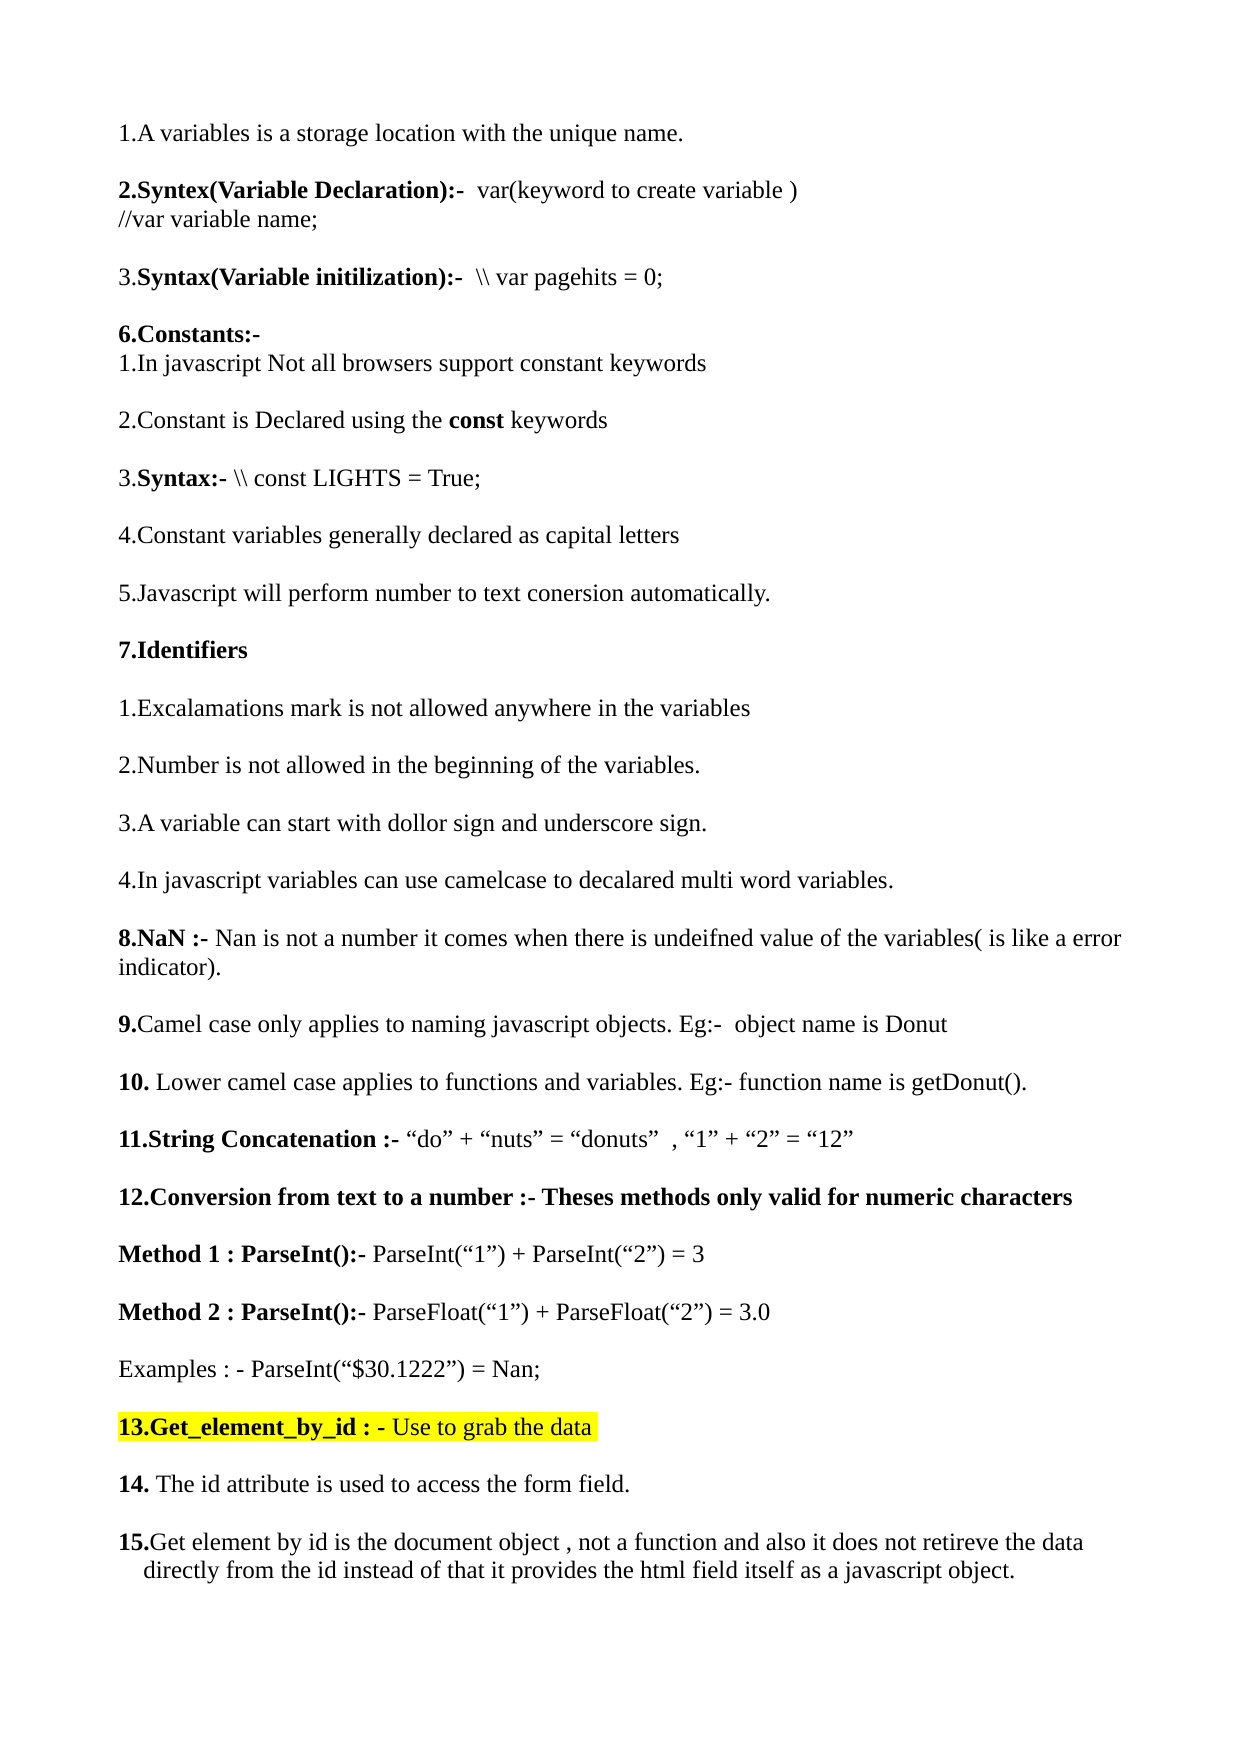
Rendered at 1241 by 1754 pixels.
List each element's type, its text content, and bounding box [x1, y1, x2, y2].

text 4.In javascript variables can use camelcase to decalared multi word variables. [118, 866, 1122, 894]
text 13.Get_element_by_id : - Use to grab the data [118, 1412, 1122, 1441]
text 9.Camel case only applies to naming javascript objects. Eg:- object name is Donut [118, 1009, 1122, 1038]
text 3.Syntax:- \\ const LIGHTS = True; [118, 463, 1122, 492]
text 12.Conversion from text to a number :- Theses methods only valid for numeric characters [118, 1182, 1122, 1211]
text 3.A variable can start with dollor sign and underscore sign. [118, 808, 1122, 837]
text 10. Lower camel case applies to functions and variables. Eg:- function name is getDonut(). [118, 1067, 1122, 1096]
text 15.Get element by id is the document object , not a function and also it does not retireve the data [118, 1527, 1122, 1556]
text Examples : - ParseInt(“$30.1222”) = Nan; [118, 1354, 1122, 1383]
text 6.Constants:- [118, 319, 1122, 348]
text 3.Syntax(Variable initilization):- \\ var pagehits = 0; [118, 262, 1122, 291]
text 5.Javascript will perform number to text conersion automatically. [118, 578, 1122, 607]
text Method 2 : ParseInt():- ParseFloat(“1”) + ParseFloat(“2”) = 3.0 [118, 1297, 1122, 1326]
text 1.Excalamations mark is not allowed anywhere in the variables [118, 693, 1122, 722]
text Method 1 : ParseInt():- ParseInt(“1”) + ParseInt(“2”) = 3 [118, 1239, 1122, 1268]
text 8.NaN :- Nan is not a number it comes when there is undeifned value of the variables( is like a error indicator). [118, 923, 1122, 981]
text 2.Constant is Declared using the const keywords [118, 406, 1122, 434]
text 14. The id attribute is used to access the form field. [118, 1469, 1122, 1498]
text 2.Syntex(Variable Declaration):- var(keyword to create variable ) [118, 176, 1122, 204]
text 11.String Concatenation :- “do” + “nuts” = “donuts” , “1” + “2” = “12” [118, 1124, 1122, 1153]
text 1.In javascript Not all browsers support constant keywords [118, 348, 1122, 377]
text 4.Constant variables generally declared as capital letters [118, 521, 1122, 549]
text //var variable name; [118, 204, 1122, 233]
text 2.Number is not allowed in the beginning of the variables. [118, 751, 1122, 779]
text 1.A variables is a storage location with the unique name. [118, 118, 1122, 147]
text 7.Identifiers [118, 636, 1122, 664]
text directly from the id instead of that it provides the html field itself as a javascript object. [118, 1556, 1122, 1584]
